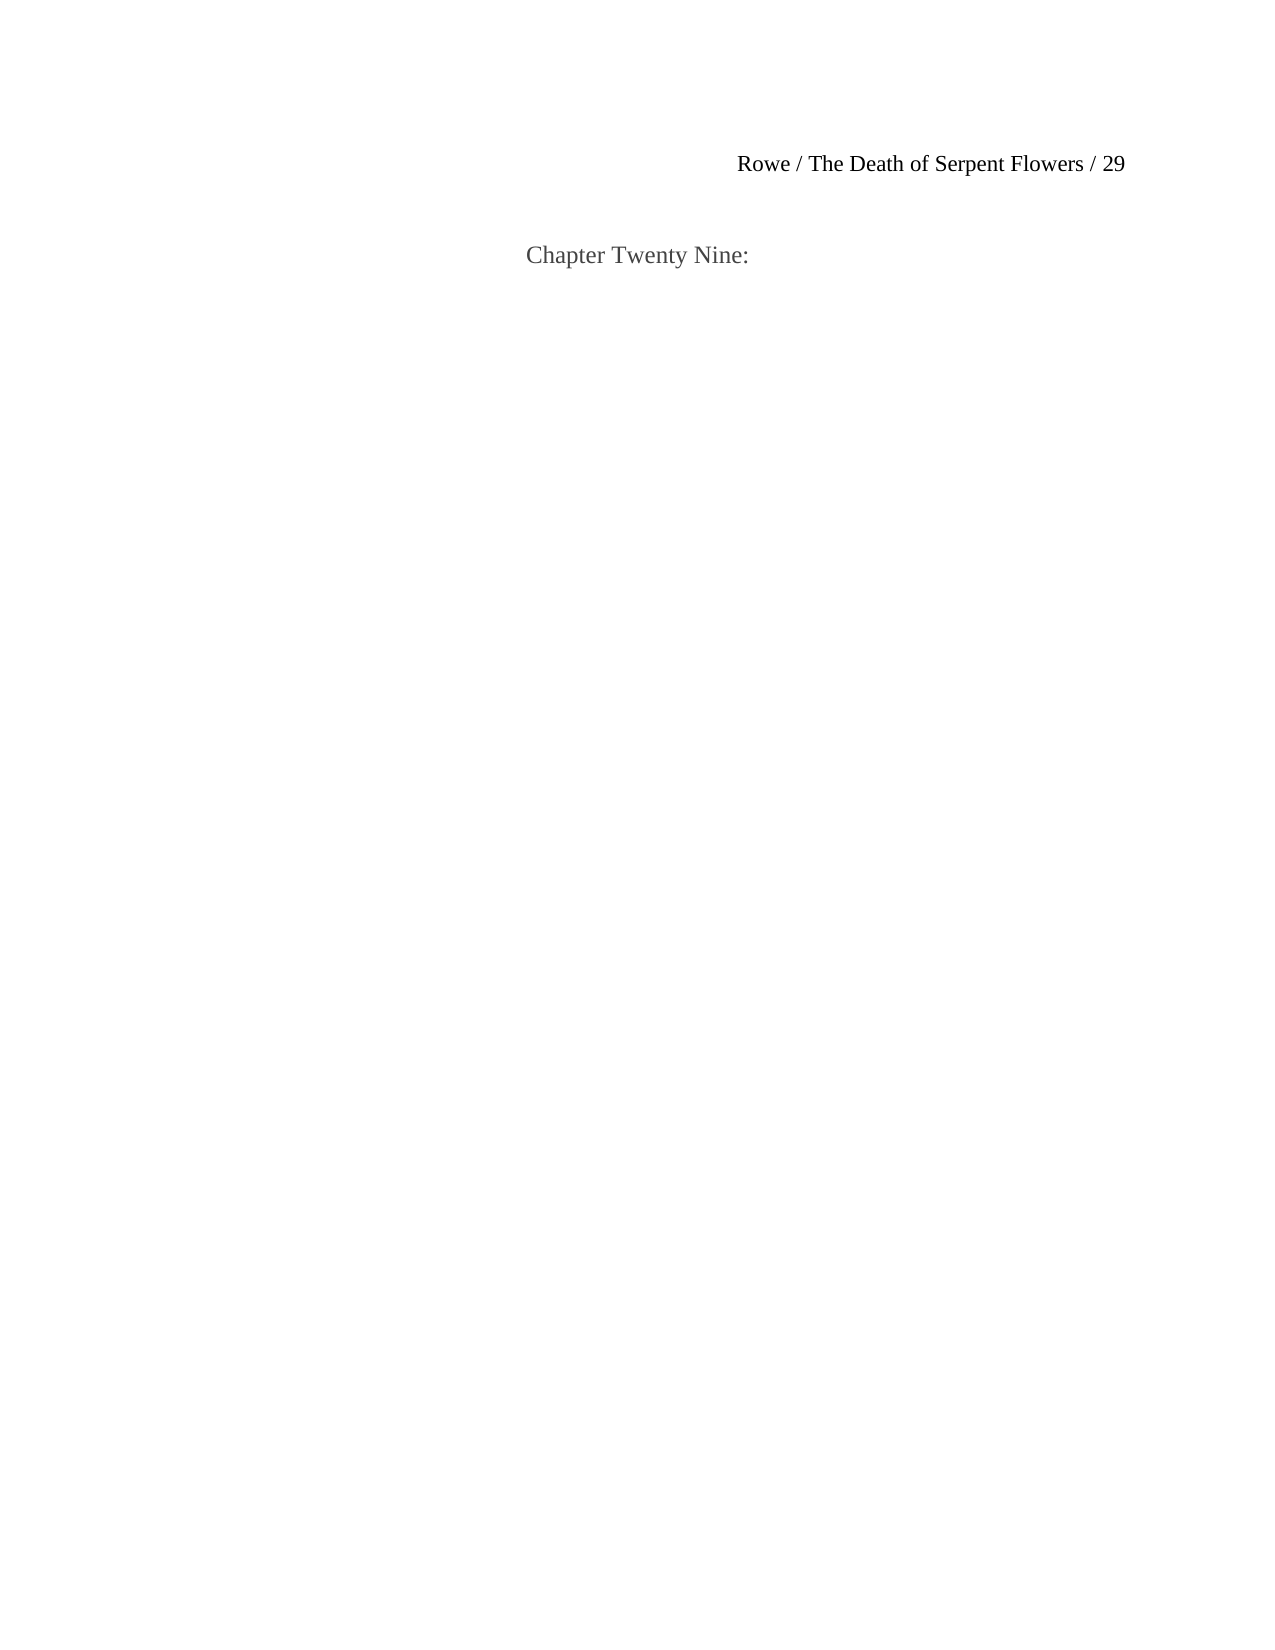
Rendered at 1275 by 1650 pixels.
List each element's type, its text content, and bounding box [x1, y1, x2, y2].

subtitle Chapter Twenty Nine: [150, 240, 1125, 268]
